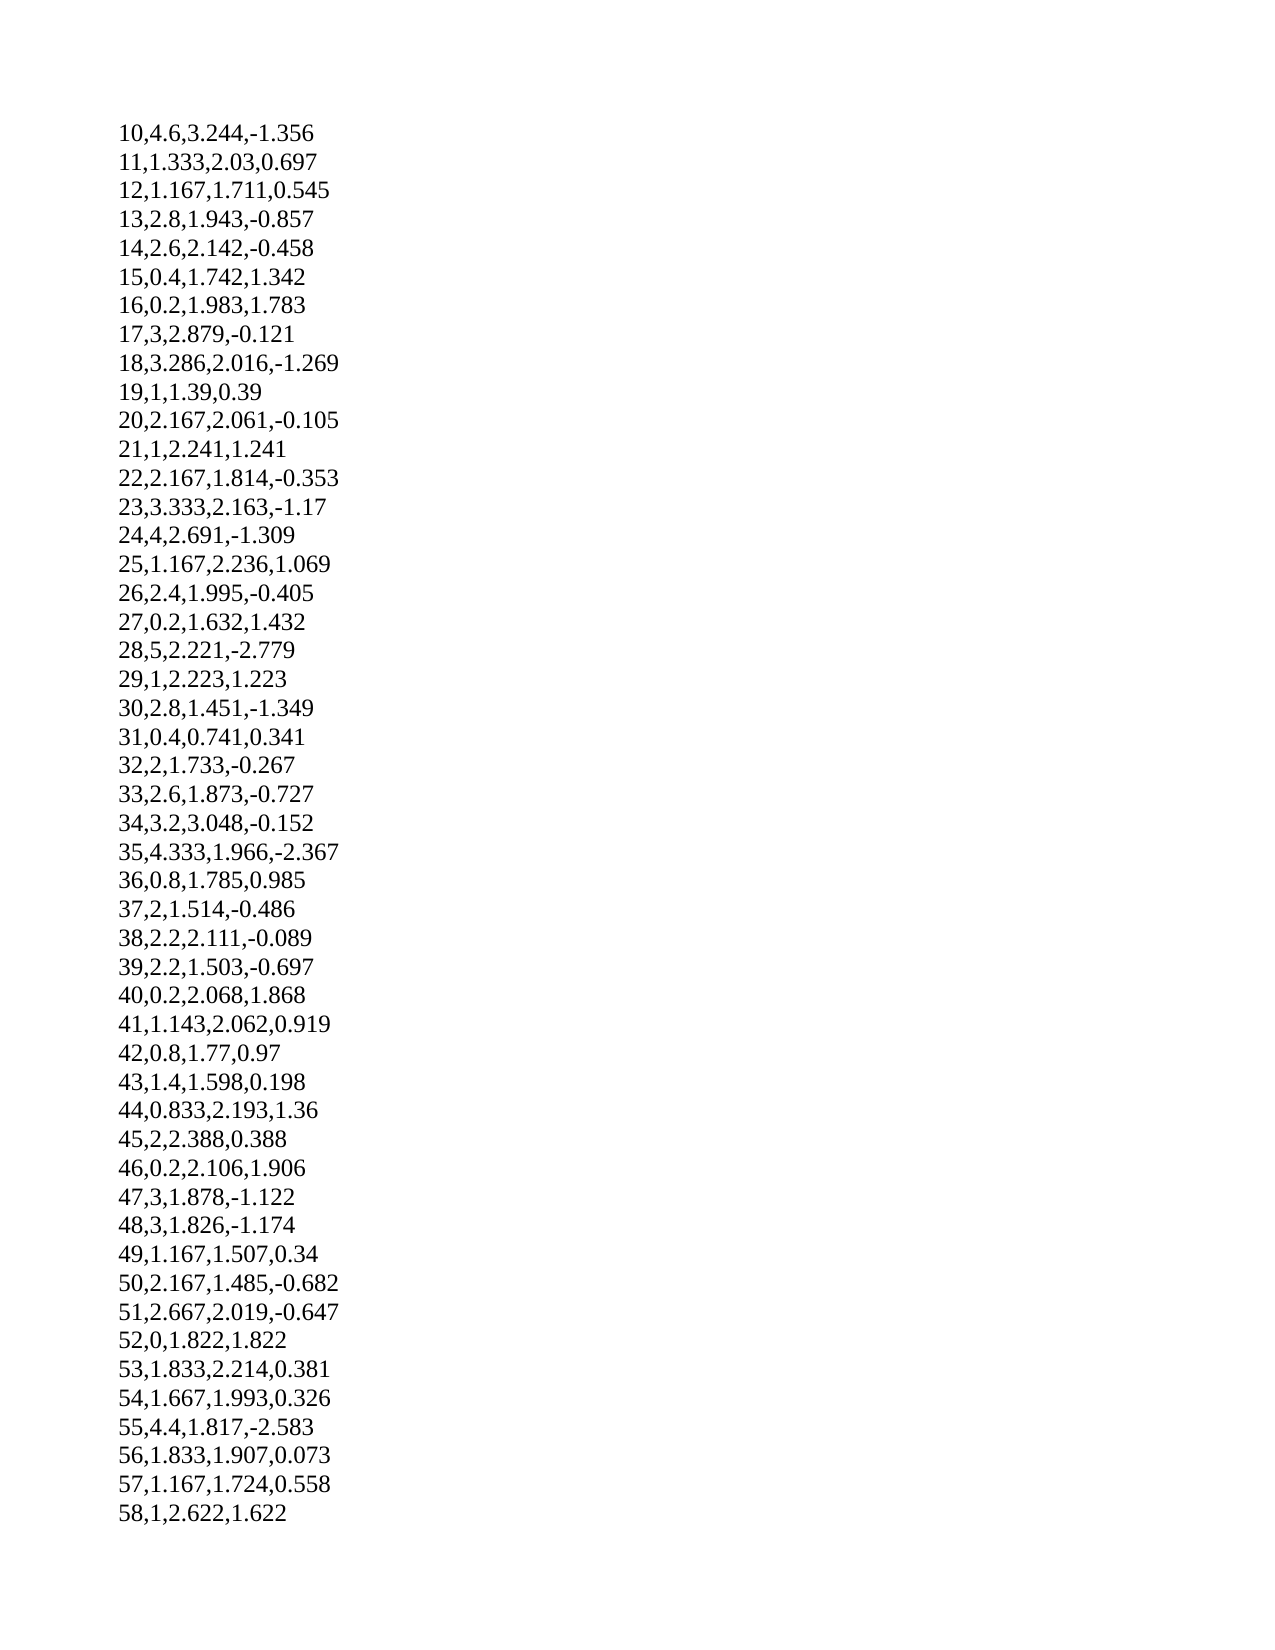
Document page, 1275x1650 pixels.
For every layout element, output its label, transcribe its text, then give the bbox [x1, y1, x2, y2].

text 58,1,2.622,1.622 [118, 1498, 1157, 1527]
text 28,5,2.221,-2.779 [118, 636, 1157, 664]
text 50,2.167,1.485,-0.682 [118, 1268, 1157, 1297]
text 27,0.2,1.632,1.432 [118, 607, 1157, 636]
text 22,2.167,1.814,-0.353 [118, 463, 1157, 492]
text 41,1.143,2.062,0.919 [118, 1009, 1157, 1038]
text 40,0.2,2.068,1.868 [118, 981, 1157, 1009]
text 24,4,2.691,-1.309 [118, 521, 1157, 549]
text 49,1.167,1.507,0.34 [118, 1239, 1157, 1268]
text 48,3,1.826,-1.174 [118, 1211, 1157, 1239]
text 51,2.667,2.019,-0.647 [118, 1297, 1157, 1326]
text 38,2.2,2.111,-0.089 [118, 923, 1157, 952]
text 34,3.2,3.048,-0.152 [118, 808, 1157, 837]
text 47,3,1.878,-1.122 [118, 1182, 1157, 1211]
text 25,1.167,2.236,1.069 [118, 549, 1157, 578]
text 16,0.2,1.983,1.783 [118, 291, 1157, 319]
text 19,1,1.39,0.39 [118, 377, 1157, 406]
text 39,2.2,1.503,-0.697 [118, 952, 1157, 981]
text 17,3,2.879,-0.121 [118, 319, 1157, 348]
text 46,0.2,2.106,1.906 [118, 1153, 1157, 1182]
text 12,1.167,1.711,0.545 [118, 176, 1157, 204]
text 18,3.286,2.016,-1.269 [118, 348, 1157, 377]
text 29,1,2.223,1.223 [118, 664, 1157, 693]
text 13,2.8,1.943,-0.857 [118, 204, 1157, 233]
text 10,4.6,3.244,-1.356 [118, 118, 1157, 147]
text 53,1.833,2.214,0.381 [118, 1354, 1157, 1383]
text 45,2,2.388,0.388 [118, 1124, 1157, 1153]
text 15,0.4,1.742,1.342 [118, 262, 1157, 291]
text 52,0,1.822,1.822 [118, 1326, 1157, 1354]
text 54,1.667,1.993,0.326 [118, 1383, 1157, 1412]
text 21,1,2.241,1.241 [118, 434, 1157, 463]
text 31,0.4,0.741,0.341 [118, 722, 1157, 751]
text 44,0.833,2.193,1.36 [118, 1096, 1157, 1124]
text 20,2.167,2.061,-0.105 [118, 406, 1157, 434]
text 23,3.333,2.163,-1.17 [118, 492, 1157, 521]
text 32,2,1.733,-0.267 [118, 751, 1157, 779]
text 33,2.6,1.873,-0.727 [118, 779, 1157, 808]
text 36,0.8,1.785,0.985 [118, 866, 1157, 894]
text 26,2.4,1.995,-0.405 [118, 578, 1157, 607]
text 43,1.4,1.598,0.198 [118, 1067, 1157, 1096]
text 57,1.167,1.724,0.558 [118, 1469, 1157, 1498]
text 37,2,1.514,-0.486 [118, 894, 1157, 923]
text 56,1.833,1.907,0.073 [118, 1441, 1157, 1469]
text 14,2.6,2.142,-0.458 [118, 233, 1157, 262]
text 30,2.8,1.451,-1.349 [118, 693, 1157, 722]
text 42,0.8,1.77,0.97 [118, 1038, 1157, 1067]
text 11,1.333,2.03,0.697 [118, 147, 1157, 176]
text 35,4.333,1.966,-2.367 [118, 837, 1157, 866]
text 55,4.4,1.817,-2.583 [118, 1412, 1157, 1441]
